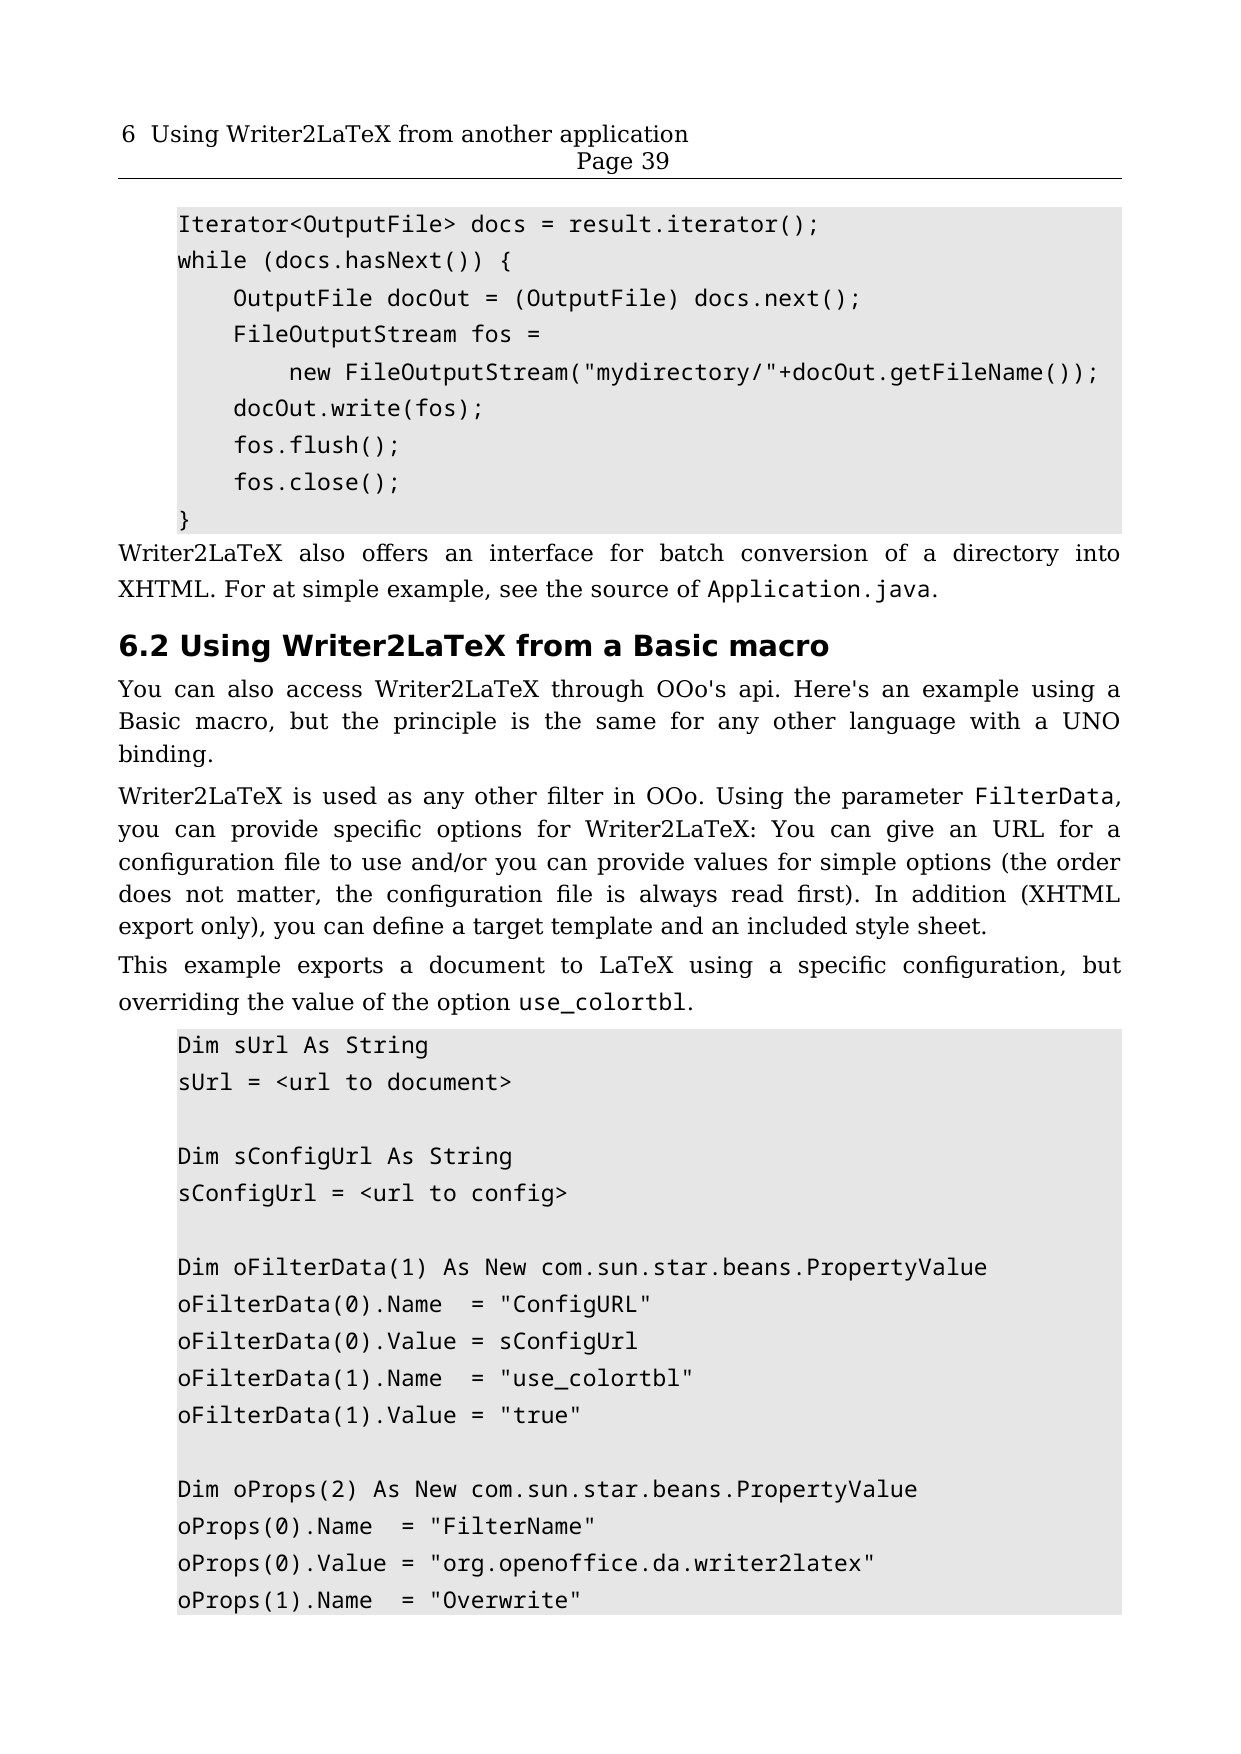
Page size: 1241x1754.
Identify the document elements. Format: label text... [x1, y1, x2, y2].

text oFilterData(1).Name = "use_colortbl" [177, 1362, 1122, 1393]
text while (docs.hasNext()) { [177, 244, 1122, 276]
text sConfigUrl = <url to config> [177, 1177, 1122, 1208]
text fos.flush(); [177, 429, 1122, 460]
subtitle Using Writer2LaTeX from a Basic macro [118, 629, 1122, 663]
text Dim sConfigUrl As String [177, 1140, 1122, 1171]
text docOut.write(fos); [177, 392, 1122, 423]
text Dim oProps(2) As New com.sun.star.beans.PropertyValue [177, 1473, 1122, 1504]
text oFilterData(1).Value = "true" [177, 1399, 1122, 1430]
text sUrl = <url to document> [177, 1066, 1122, 1097]
text You can also access Writer2LaTeX through OOo's api. Here's an example using a Basic macro, but the principle is the same for any other language with a UNO binding. [118, 676, 1122, 767]
text FileOutputStream fos = [177, 318, 1122, 349]
text new FileOutputStream("mydirectory/"+docOut.getFileName()); [177, 355, 1122, 386]
text oProps(1).Name = "Overwrite" [177, 1584, 1122, 1615]
text Writer2LaTeX is used as any other filter in OOo. Using the parameter FilterData, you can provide specific options for Writer2LaTeX: You can give an URL for a configuration file to use and/or you can provide values for simple options (the order does not matter, the configuration file is always read first). In addition (XHTML export only), you can define a target template and an included style sheet. [118, 780, 1122, 940]
text OutputFile docOut = (OutputFile) docs.next(); [177, 281, 1122, 312]
text Dim sUrl As String [177, 1029, 1122, 1060]
text Dim oFilterData(1) As New com.sun.star.beans.PropertyValue [177, 1251, 1122, 1282]
text Writer2LaTeX also offers an interface for batch conversion of a directory into XHTML. For at simple example, see the source of Application.java. [118, 540, 1122, 604]
text oProps(0).Value = "org.openoffice.da.writer2latex" [177, 1547, 1122, 1578]
text Iterator<OutputFile> docs = result.iterator(); [177, 207, 1122, 238]
text fos.close(); [177, 466, 1122, 497]
text oFilterData(0).Name = "ConfigURL" [177, 1288, 1122, 1319]
text oFilterData(0).Value = sConfigUrl [177, 1325, 1122, 1356]
text } [177, 503, 1122, 534]
text oProps(0).Name = "FilterName" [177, 1510, 1122, 1541]
text This example exports a document to LaTeX using a specific configuration, but overriding the value of the option use_colortbl. [118, 952, 1122, 1017]
